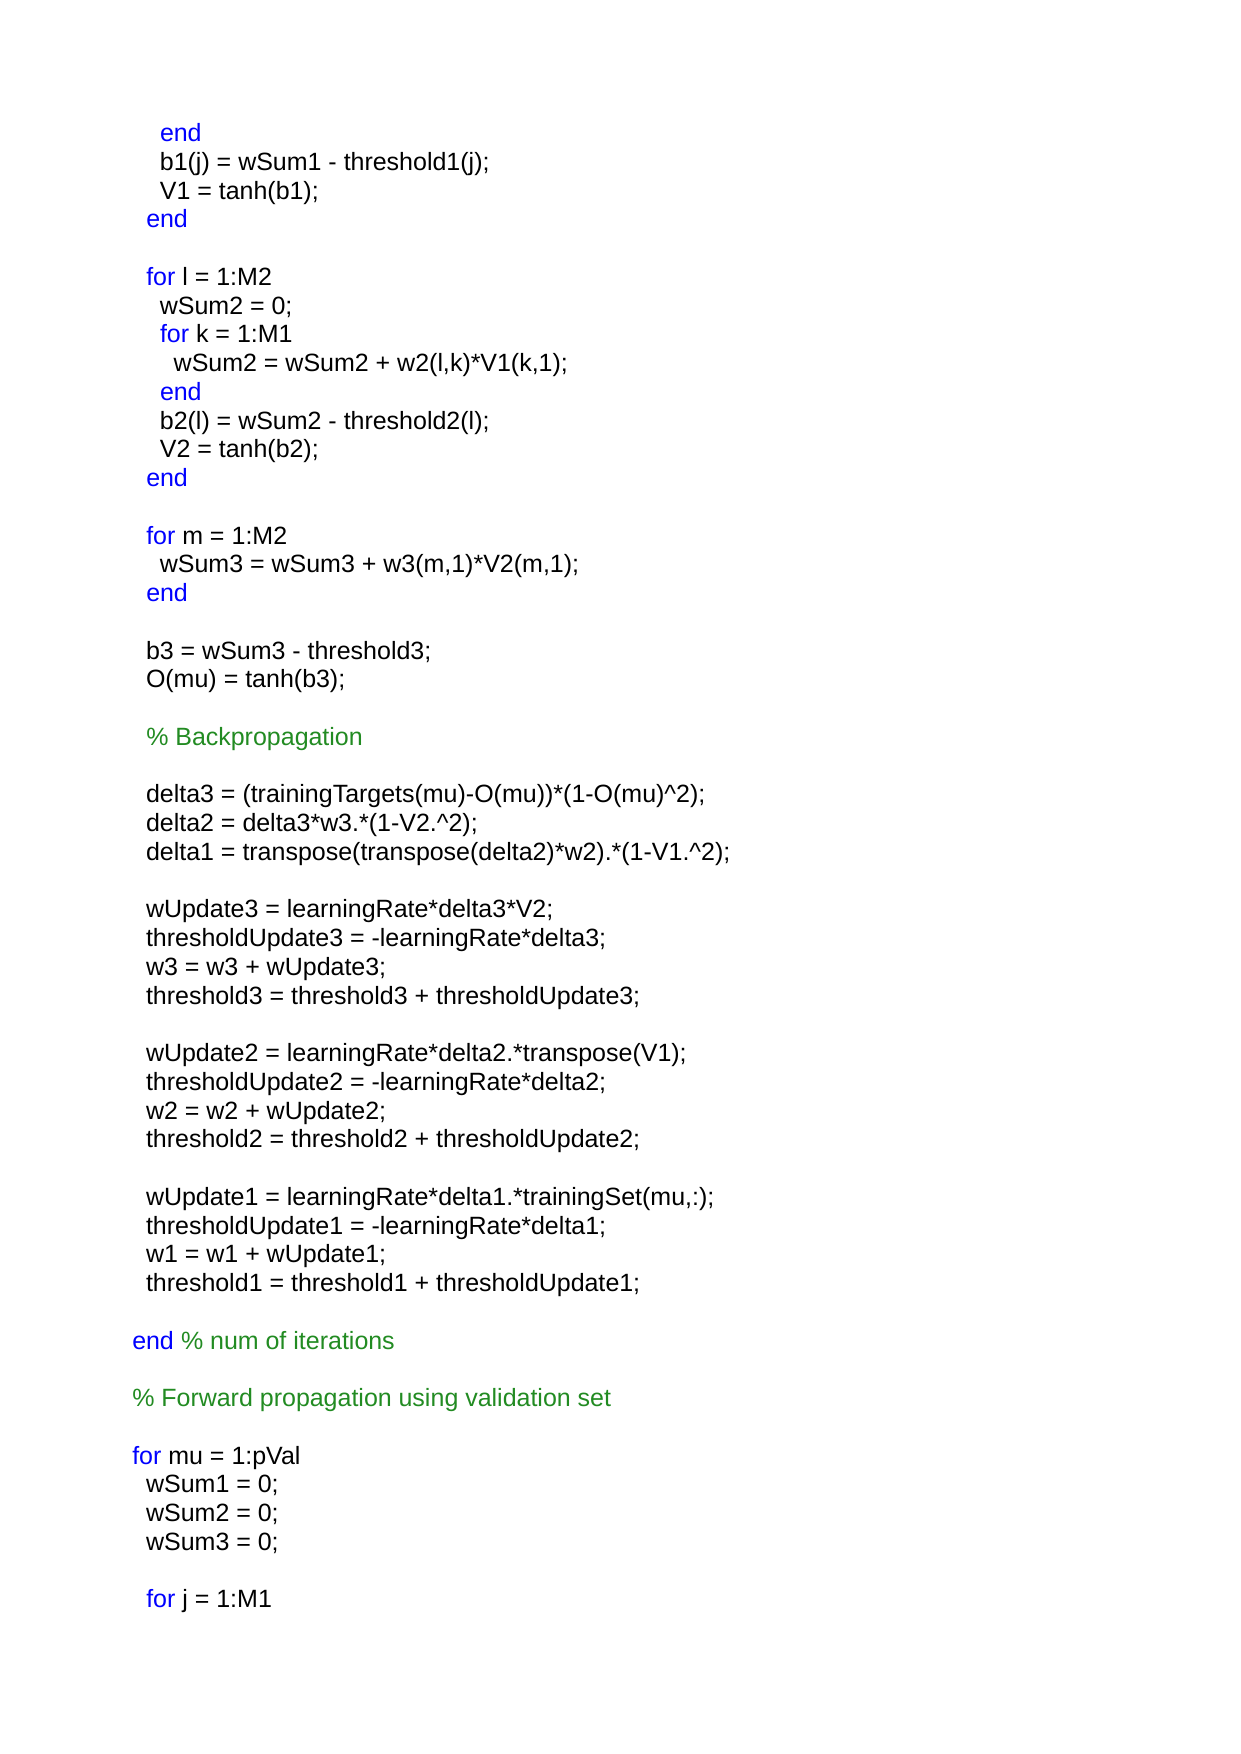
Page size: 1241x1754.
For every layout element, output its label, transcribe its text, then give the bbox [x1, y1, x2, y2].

text b1(j) = wSum1 - threshold1(j); [118, 147, 1122, 176]
text b3 = wSum3 - threshold3; [118, 636, 1122, 664]
text thresholdUpdate3 = -learningRate*delta3; [118, 923, 1122, 952]
text for mu = 1:pVal [118, 1441, 1122, 1469]
text V1 = tanh(b1); [118, 176, 1122, 204]
text thresholdUpdate2 = -learningRate*delta2; [118, 1067, 1122, 1096]
text b2(l) = wSum2 - threshold2(l); [118, 406, 1122, 434]
text end [118, 578, 1122, 607]
text wSum1 = 0; [118, 1469, 1122, 1498]
text wSum3 = 0; [118, 1527, 1122, 1556]
text threshold3 = threshold3 + thresholdUpdate3; [118, 981, 1122, 1009]
text end [118, 118, 1122, 147]
text end % num of iterations [118, 1326, 1122, 1354]
text w2 = w2 + wUpdate2; [118, 1096, 1122, 1124]
text for m = 1:M2 [118, 521, 1122, 549]
text delta1 = transpose(transpose(delta2)*w2).*(1-V1.^2); [118, 837, 1122, 866]
text delta2 = delta3*w3.*(1-V2.^2); [118, 808, 1122, 837]
text thresholdUpdate1 = -learningRate*delta1; [118, 1211, 1122, 1239]
text % Forward propagation using validation set [118, 1383, 1122, 1412]
text wSum2 = 0; [118, 291, 1122, 319]
text delta3 = (trainingTargets(mu)-O(mu))*(1-O(mu)^2); [118, 779, 1122, 808]
text wUpdate1 = learningRate*delta1.*trainingSet(mu,:); [118, 1182, 1122, 1211]
text end [118, 377, 1122, 406]
text end [118, 463, 1122, 492]
text V2 = tanh(b2); [118, 434, 1122, 463]
text wSum2 = 0; [118, 1498, 1122, 1527]
text wUpdate2 = learningRate*delta2.*transpose(V1); [118, 1038, 1122, 1067]
text for l = 1:M2 [118, 262, 1122, 291]
text for j = 1:M1 [118, 1584, 1122, 1613]
text w3 = w3 + wUpdate3; [118, 952, 1122, 981]
text for k = 1:M1 [118, 319, 1122, 348]
text wUpdate3 = learningRate*delta3*V2; [118, 894, 1122, 923]
text end [118, 204, 1122, 233]
text w1 = w1 + wUpdate1; [118, 1239, 1122, 1268]
text threshold2 = threshold2 + thresholdUpdate2; [118, 1124, 1122, 1153]
text wSum3 = wSum3 + w3(m,1)*V2(m,1); [118, 549, 1122, 578]
text wSum2 = wSum2 + w2(l,k)*V1(k,1); [118, 348, 1122, 377]
text threshold1 = threshold1 + thresholdUpdate1; [118, 1268, 1122, 1297]
text % Backpropagation [118, 722, 1122, 751]
text O(mu) = tanh(b3); [118, 664, 1122, 693]
